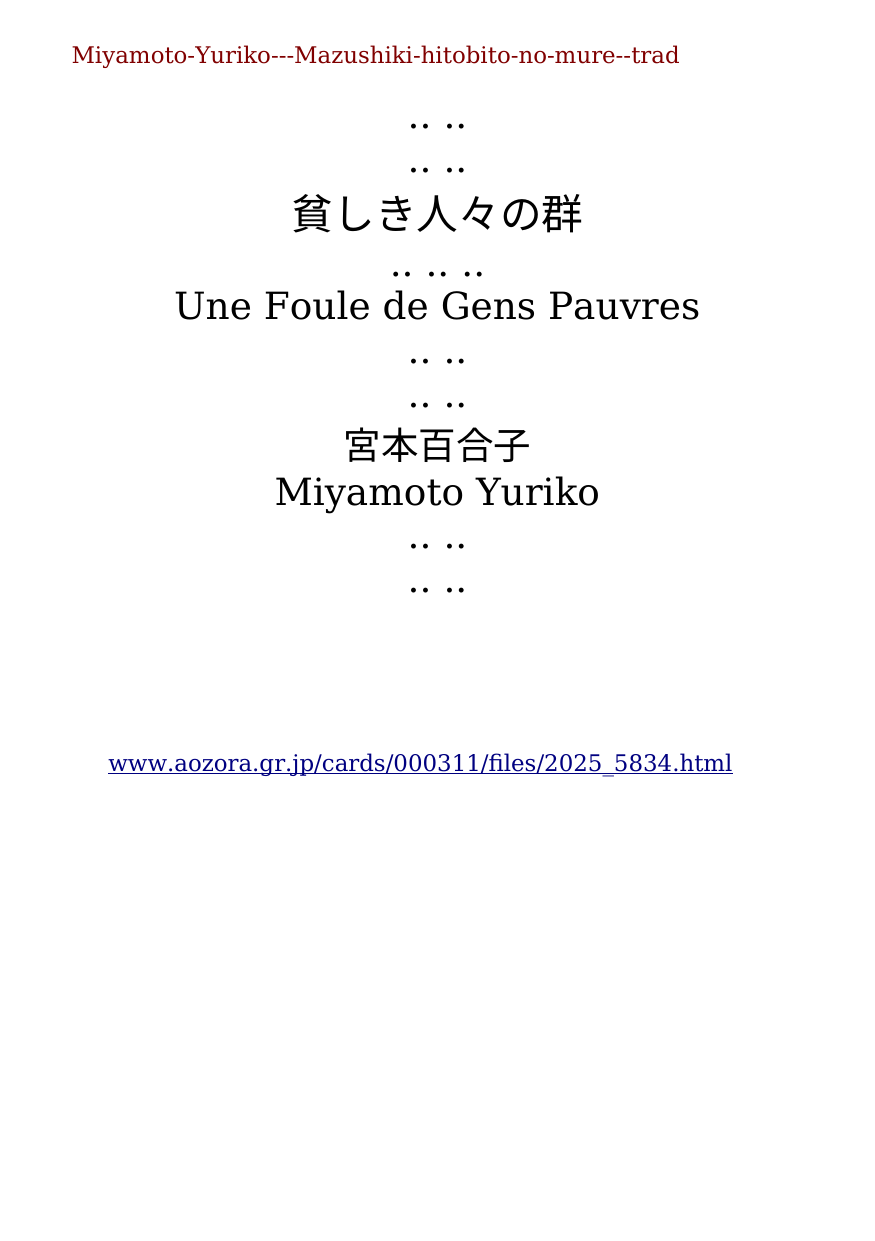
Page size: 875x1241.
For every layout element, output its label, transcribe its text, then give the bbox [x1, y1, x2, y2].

subtitle .. .. .. .. 貧しき人々の群 .. .. .. Une Foule de Gens Pauvres .. .. .. .. 宮本百合子 Miyamoto Yuriko .. .. .. .. [36, 94, 838, 601]
text www.aozora.gr.jp/cards/000311/files/2025_5834.html [72, 750, 802, 777]
text Miyamoto-Yuriko---Mazushiki-hitobito-no-mure--trad [71, 42, 803, 69]
